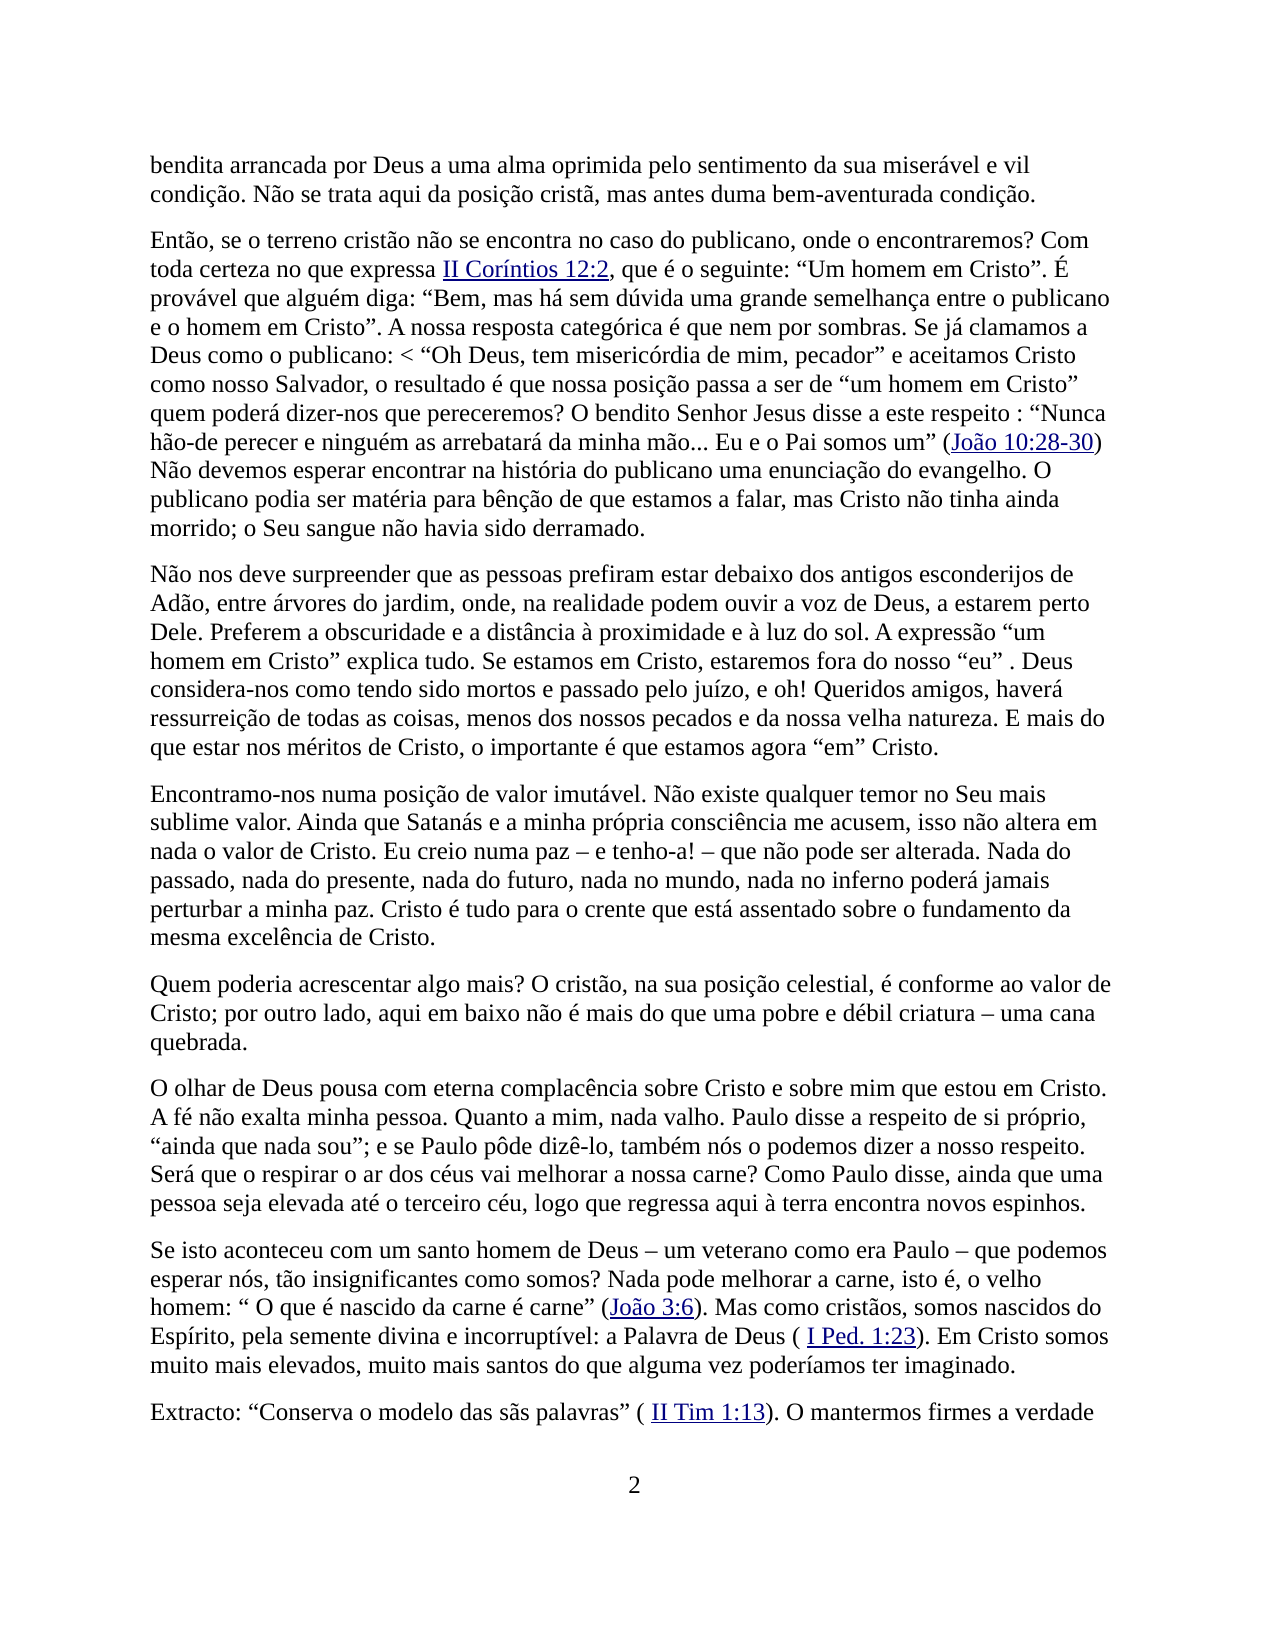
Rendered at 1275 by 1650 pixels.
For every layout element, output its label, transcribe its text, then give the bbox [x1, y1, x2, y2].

text bendita arrancada por Deus a uma alma oprimida pelo sentimento da sua miserável e vil condição. Não se trata aqui da posição cristã, mas antes duma bem-aventurada condição. [150, 150, 1125, 207]
text Extracto: “Conserva o modelo das sãs palavras” ( II Tim 1:13). O mantermos firmes a verdade [150, 1397, 1125, 1425]
text Quem poderia acrescentar algo mais? O cristão, na sua posição celestial, é conforme ao valor de Cristo; por outro lado, aqui em baixo não é mais do que uma pobre e débil criatura – uma cana quebrada. [150, 969, 1125, 1055]
text Se isto aconteceu com um santo homem de Deus – um veterano como era Paulo – que podemos esperar nós, tão insignificantes como somos? Nada pode melhorar a carne, isto é, o velho homem: “ O que é nascido da carne é carne” (João 3:6). Mas como cristãos, somos nascidos do Espírito, pela semente divina e incorruptível: a Palavra de Deus ( I Ped. 1:23). Em Cristo somos muito mais elevados, muito mais santos do que alguma vez poderíamos ter imaginado. [150, 1235, 1125, 1379]
text Encontramo-nos numa posição de valor imutável. Não existe qualquer temor no Seu mais sublime valor. Ainda que Satanás e a minha própria consciência me acusem, isso não altera em nada o valor de Cristo. Eu creio numa paz – e tenho-a! – que não pode ser alterada. Nada do passado, nada do presente, nada do futuro, nada no mundo, nada no inferno poderá jamais perturbar a minha paz. Cristo é tudo para o crente que está assentado sobre o fundamento da mesma excelência de Cristo. [150, 779, 1125, 951]
text Então, se o terreno cristão não se encontra no caso do publicano, onde o encontraremos? Com toda certeza no que expressa II Coríntios 12:2, que é o seguinte: “Um homem em Cristo”. É provável que alguém diga: “Bem, mas há sem dúvida uma grande semelhança entre o publicano e o homem em Cristo”. A nossa resposta categórica é que nem por sombras. Se já clamamos a Deus como o publicano: < “Oh Deus, tem misericórdia de mim, pecador” e aceitamos Cristo como nosso Salvador, o resultado é que nossa posição passa a ser de “um homem em Cristo” quem poderá dizer-nos que pereceremos? O bendito Senhor Jesus disse a este respeito : “Nunca hão-de perecer e ninguém as arrebatará da minha mão... Eu e o Pai somos um” (João 10:28-30) Não devemos esperar encontrar na história do publicano uma enunciação do evangelho. O publicano podia ser matéria para bênção de que estamos a falar, mas Cristo não tinha ainda morrido; o Seu sangue não havia sido derramado. [150, 225, 1125, 542]
text O olhar de Deus pousa com eterna complacência sobre Cristo e sobre mim que estou em Cristo. A fé não exalta minha pessoa. Quanto a mim, nada valho. Paulo disse a respeito de si próprio, “ainda que nada sou”; e se Paulo pôde dizê-lo, também nós o podemos dizer a nosso respeito. Será que o respirar o ar dos céus vai melhorar a nossa carne? Como Paulo disse, ainda que uma pessoa seja elevada até o terceiro céu, logo que regressa aqui à terra encontra novos espinhos. [150, 1073, 1125, 1217]
text Não nos deve surpreender que as pessoas prefiram estar debaixo dos antigos esconderijos de Adão, entre árvores do jardim, onde, na realidade podem ouvir a voz de Deus, a estarem perto Dele. Preferem a obscuridade e a distância à proximidade e à luz do sol. A expressão “um homem em Cristo” explica tudo. Se estamos em Cristo, estaremos fora do nosso “eu” . Deus considera-nos como tendo sido mortos e passado pelo juízo, e oh! Queridos amigos, haverá ressurreição de todas as coisas, menos dos nossos pecados e da nossa velha natureza. E mais do que estar nos méritos de Cristo, o importante é que estamos agora “em” Cristo. [150, 559, 1125, 761]
